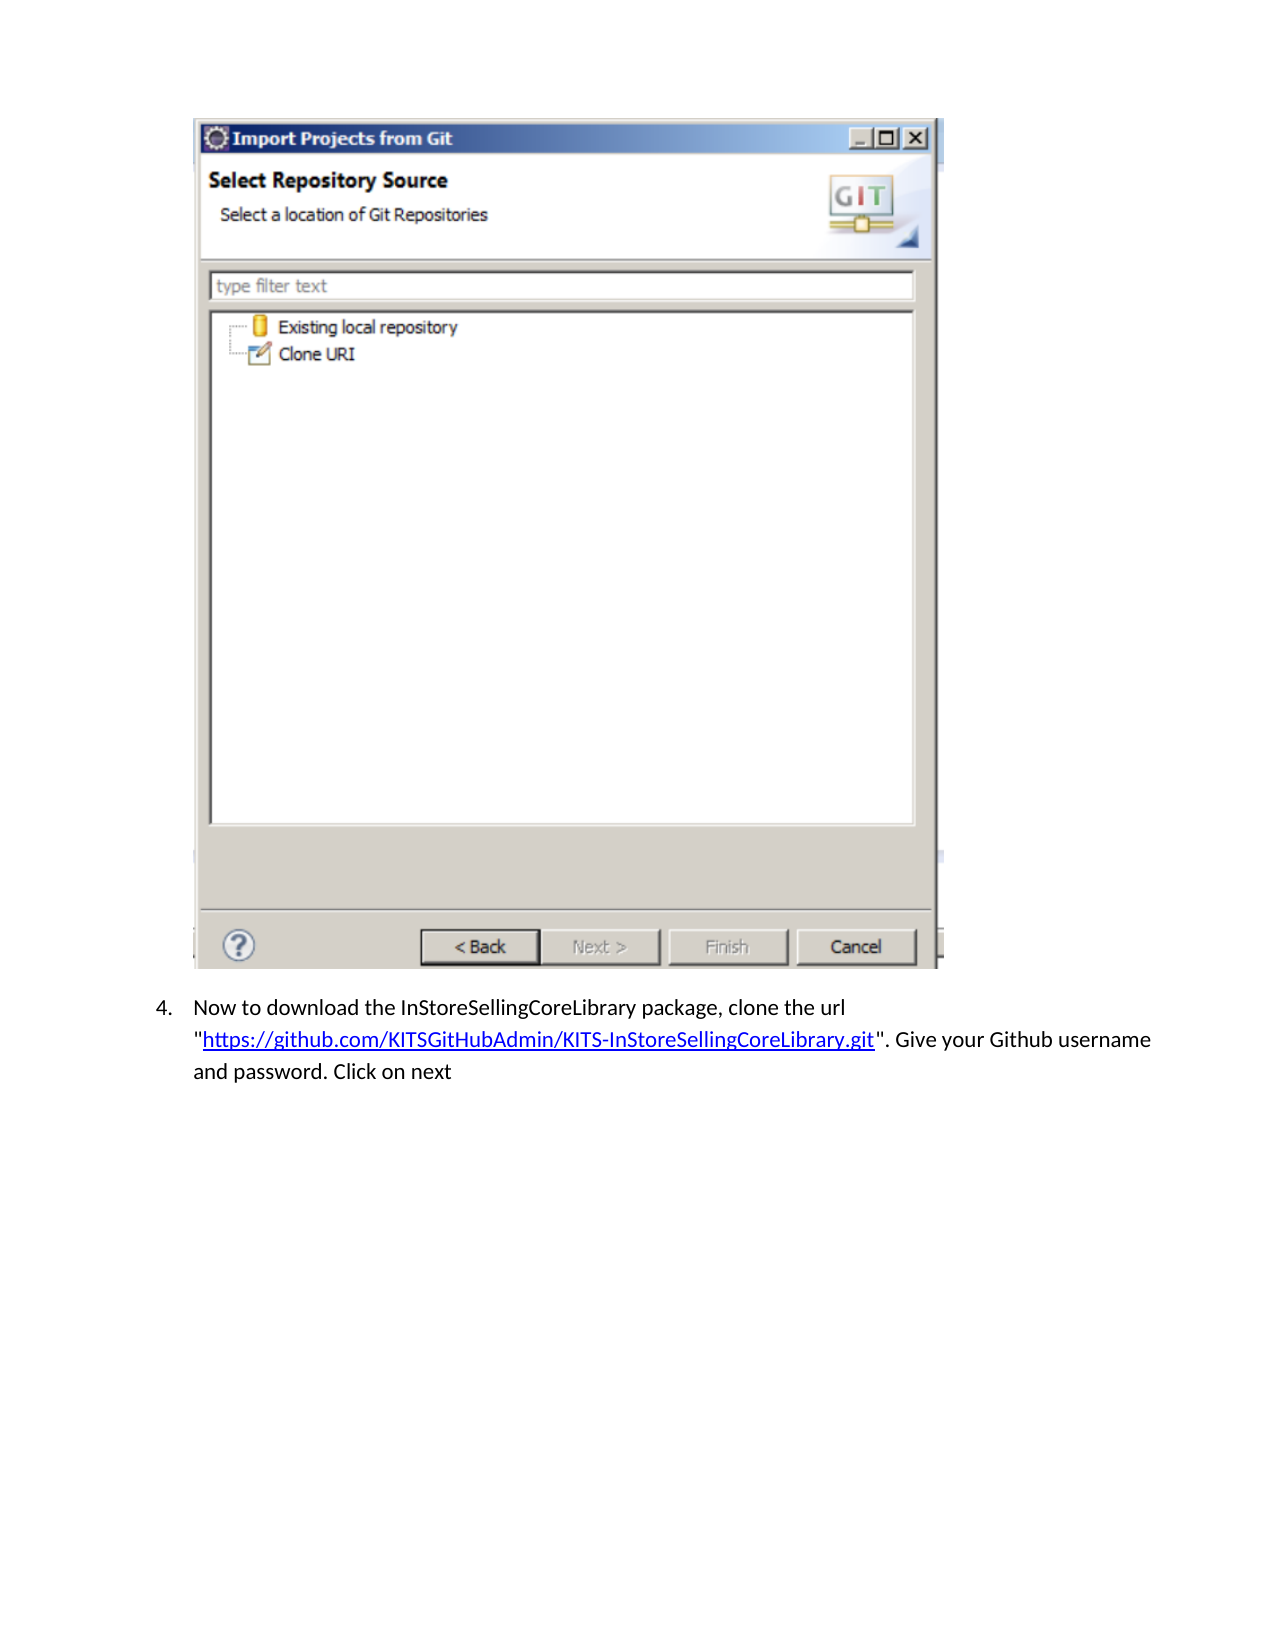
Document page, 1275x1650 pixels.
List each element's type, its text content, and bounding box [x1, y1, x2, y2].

list [156, 118, 193, 968]
list [944, 118, 1157, 968]
list Now to download the InStoreSellingCoreLibrary package, clone the url "https://github.com/KITSGitHubAdmin/KITS-InStoreSellingCoreLibrary.git". Give your Github username and password. Click on next [156, 993, 1157, 1086]
